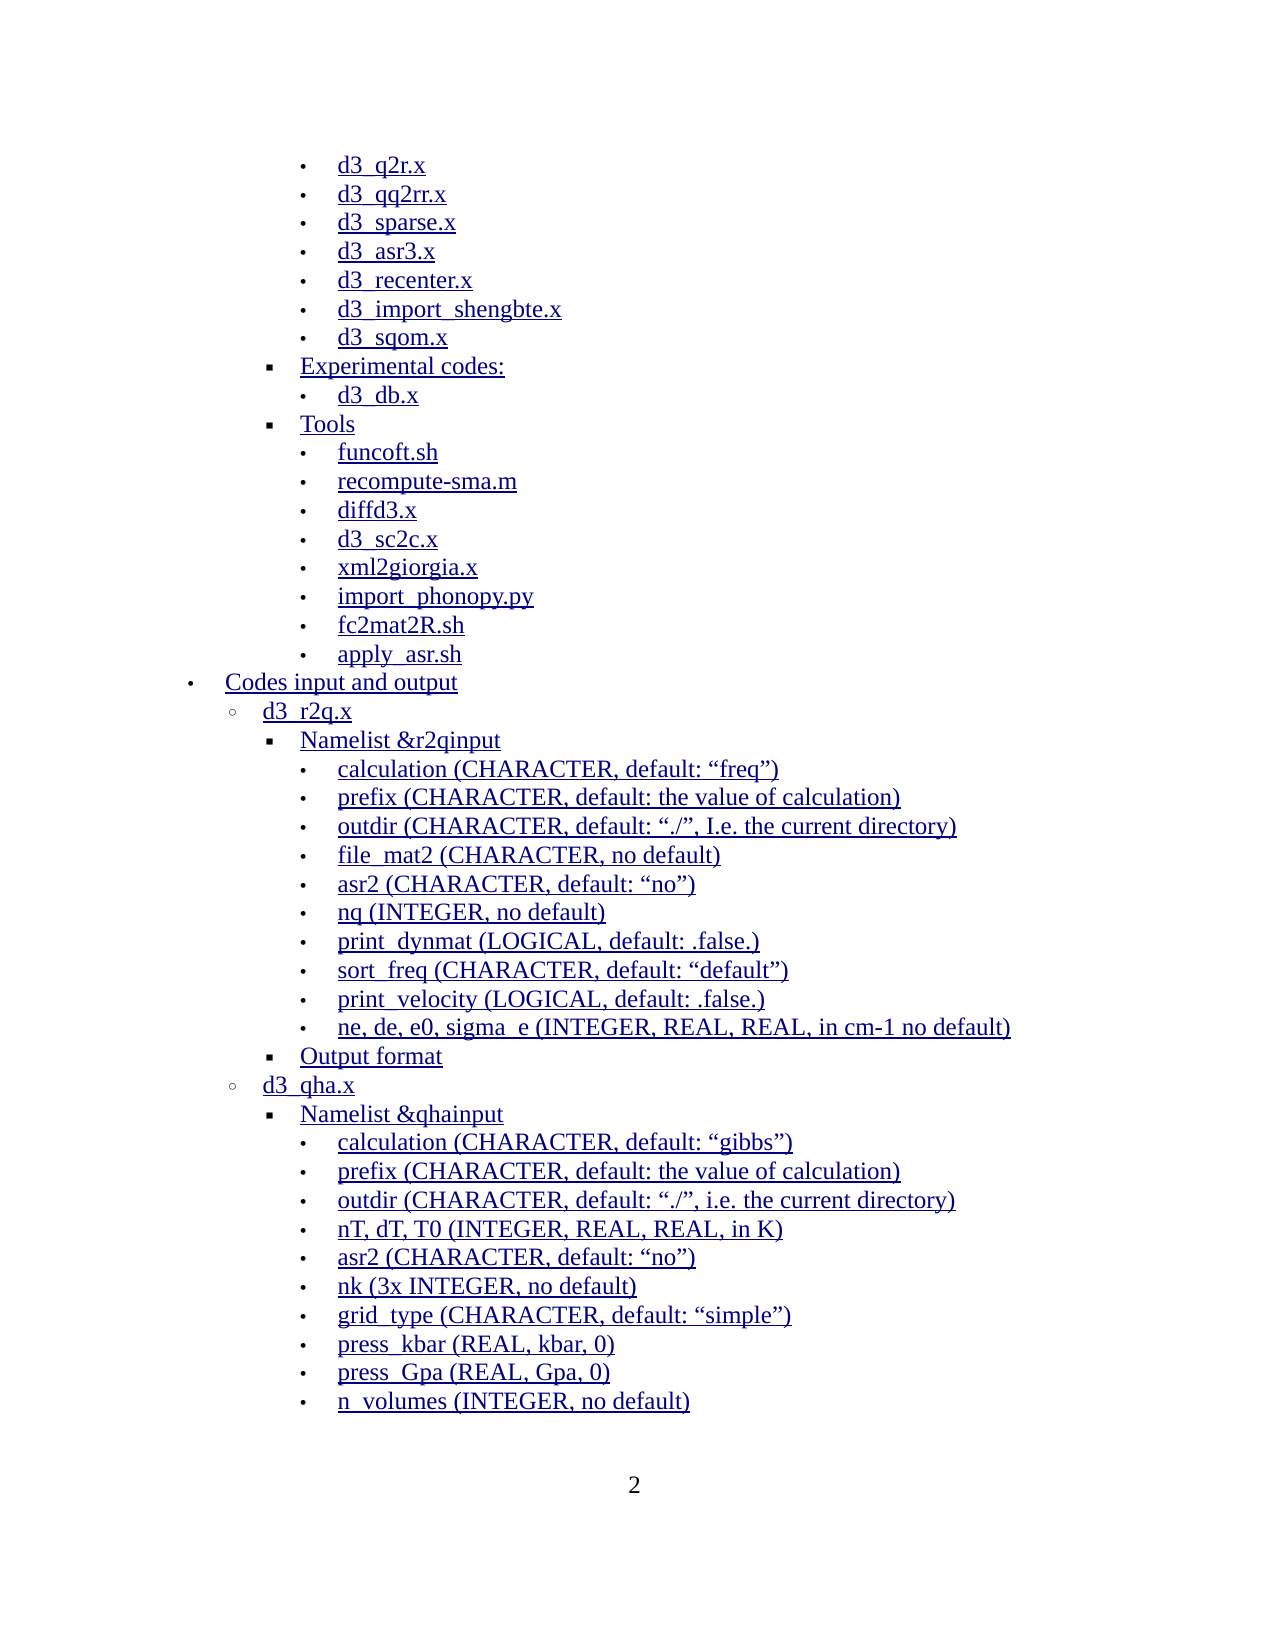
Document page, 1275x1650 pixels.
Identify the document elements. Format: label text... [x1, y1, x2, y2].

list d3_q2r.x [300, 150, 1125, 179]
list Namelist &qhainput [262, 1099, 1125, 1127]
list d3_import_shengbte.x [300, 294, 1125, 322]
list Output format [262, 1041, 1125, 1070]
list d3_asr3.x [300, 236, 1125, 265]
list press_Gpa (REAL, Gpa, 0) [300, 1357, 1125, 1386]
list calculation (CHARACTER, default: “gibbs”) [300, 1127, 1125, 1156]
list Namelist &r2qinput [262, 725, 1125, 754]
list d3_sc2c.x [300, 524, 1125, 552]
list nT, dT, T0 (INTEGER, REAL, REAL, in K) [300, 1214, 1125, 1242]
list nq (INTEGER, no default) [300, 897, 1125, 926]
list d3_r2q.x [225, 696, 1125, 725]
list d3_db.x [300, 380, 1125, 409]
list fc2mat2R.sh [300, 610, 1125, 639]
list file_mat2 (CHARACTER, no default) [300, 840, 1125, 869]
list prefix (CHARACTER, default: the value of calculation) [300, 782, 1125, 811]
list Tools [262, 409, 1125, 437]
list d3_sparse.x [300, 207, 1125, 236]
list asr2 (CHARACTER, default: “no”) [300, 1242, 1125, 1271]
list outdir (CHARACTER, default: “./”, I.e. the current directory) [300, 811, 1125, 840]
list d3_sqom.x [300, 322, 1125, 351]
list press_kbar (REAL, kbar, 0) [300, 1329, 1125, 1357]
list sort_freq (CHARACTER, default: “default”) [300, 955, 1125, 984]
list nk (3x INTEGER, no default) [300, 1271, 1125, 1300]
list asr2 (CHARACTER, default: “no”) [300, 869, 1125, 897]
list Codes input and output [187, 667, 1125, 696]
list d3_recenter.x [300, 265, 1125, 294]
list funcoft.sh [300, 437, 1125, 466]
list n_volumes (INTEGER, no default) [300, 1386, 1125, 1415]
list apply_asr.sh [300, 639, 1125, 667]
list d3_qha.x [225, 1070, 1125, 1099]
list prefix (CHARACTER, default: the value of calculation) [300, 1156, 1125, 1185]
list diffd3.x [300, 495, 1125, 524]
list grid_type (CHARACTER, default: “simple”) [300, 1300, 1125, 1329]
list calculation (CHARACTER, default: “freq”) [300, 754, 1125, 782]
list d3_qq2rr.x [300, 179, 1125, 207]
list xml2giorgia.x [300, 552, 1125, 581]
list outdir (CHARACTER, default: “./”, i.e. the current directory) [300, 1185, 1125, 1214]
list print_velocity (LOGICAL, default: .false.) [300, 984, 1125, 1012]
list Experimental codes: [262, 351, 1125, 380]
list recompute-sma.m [300, 466, 1125, 495]
list import_phonopy.py [300, 581, 1125, 610]
list print_dynmat (LOGICAL, default: .false.) [300, 926, 1125, 955]
list ne, de, e0, sigma_e (INTEGER, REAL, REAL, in cm-1 no default) [300, 1012, 1125, 1041]
